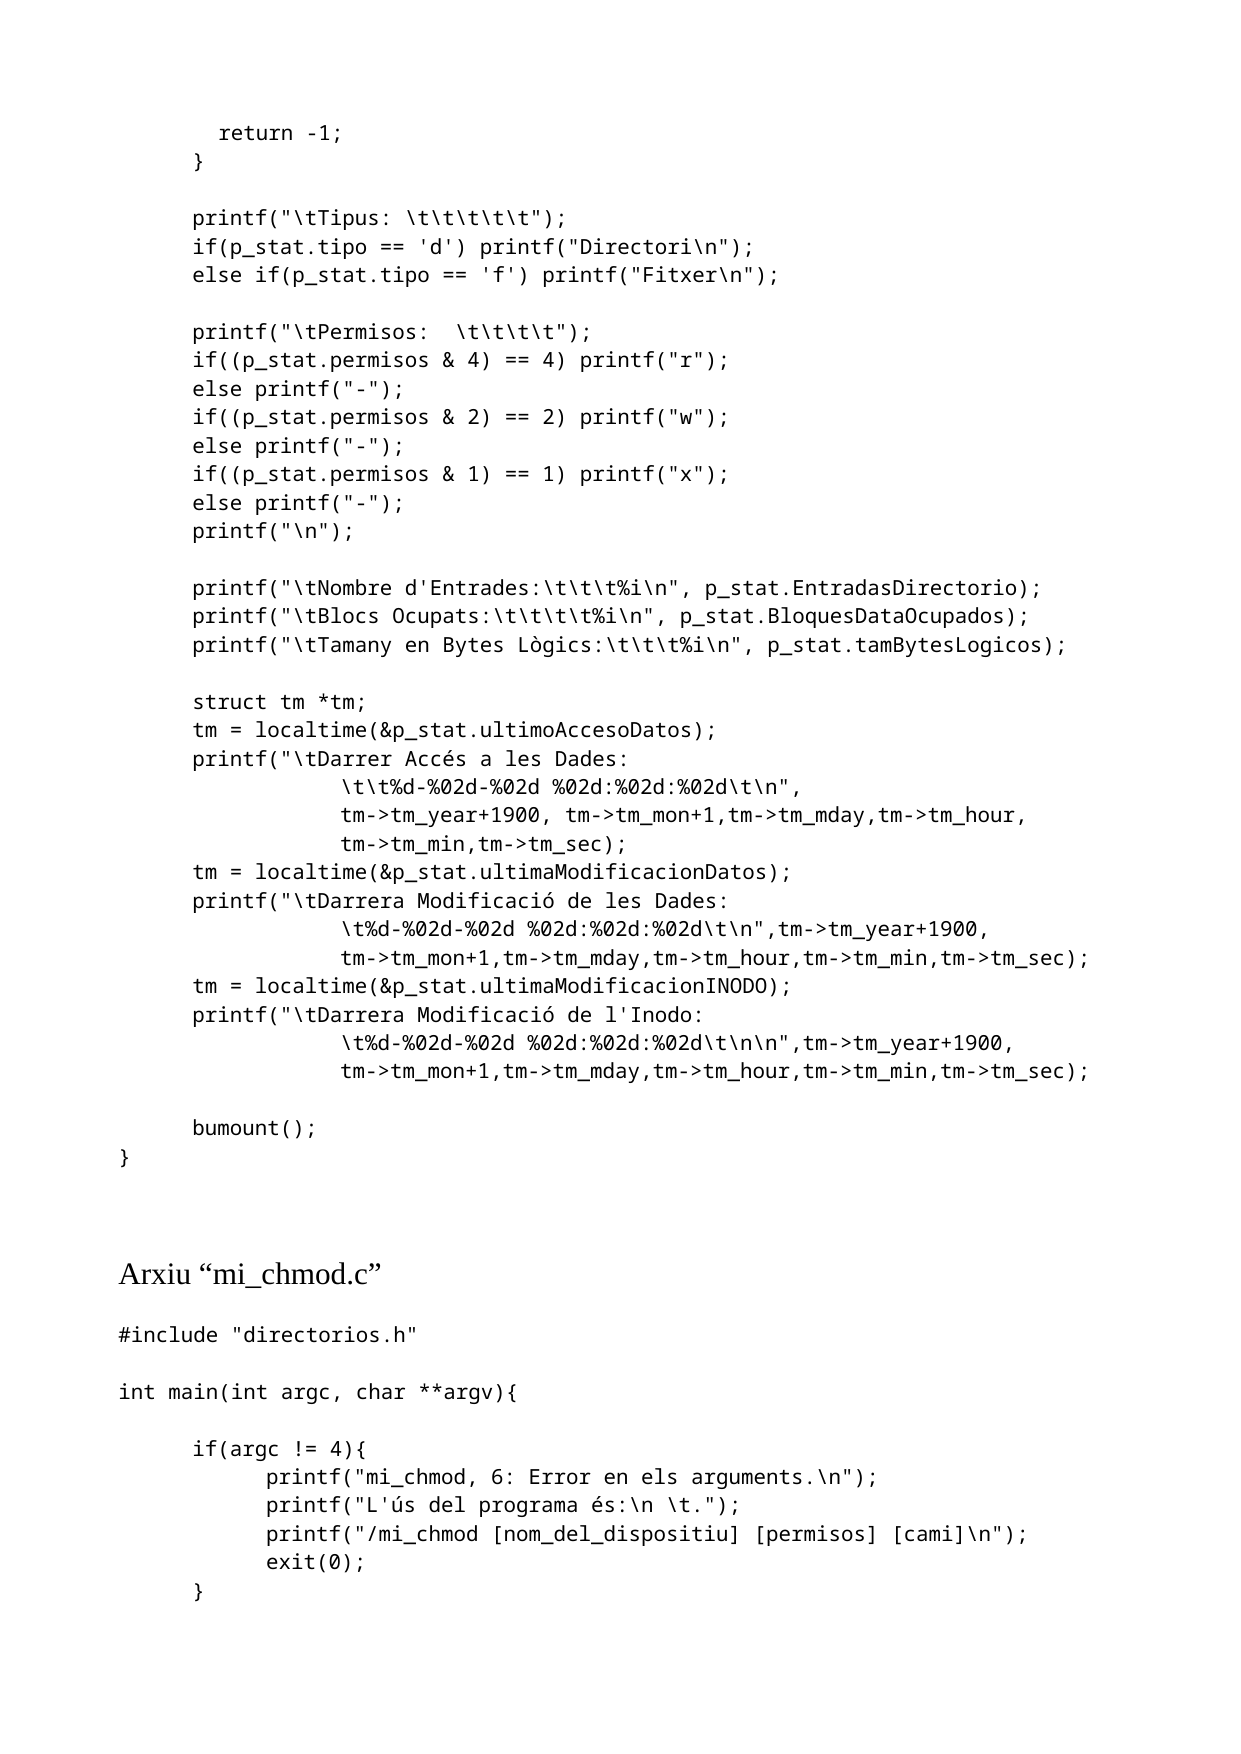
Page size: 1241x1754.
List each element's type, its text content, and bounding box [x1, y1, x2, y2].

text printf("\n"); [118, 516, 1122, 545]
text printf("L'ús del programa és:\n \t."); [118, 1491, 1122, 1519]
text else printf("-"); [118, 374, 1122, 402]
text printf("\tBlocs Ocupats:\t\t\t\t%i\n", p_stat.BloquesDataOcupados); [118, 602, 1122, 630]
text \t\t%d-%02d-%02d %02d:%02d:%02d\t\n", [118, 772, 1122, 801]
text printf("\tNombre d'Entrades:\t\t\t%i\n", p_stat.EntradasDirectorio); [118, 573, 1122, 602]
text } [118, 1142, 1122, 1170]
text printf("mi_chmod, 6: Error en els arguments.\n"); [118, 1462, 1122, 1491]
text tm->tm_mon+1,tm->tm_mday,tm->tm_hour,tm->tm_min,tm->tm_sec); [118, 943, 1122, 971]
text \t%d-%02d-%02d %02d:%02d:%02d\t\n",tm->tm_year+1900, [118, 914, 1122, 943]
text tm->tm_mon+1,tm->tm_mday,tm->tm_hour,tm->tm_min,tm->tm_sec); [118, 1057, 1122, 1085]
text printf("\tDarrera Modificació de l'Inodo: [118, 1000, 1122, 1028]
text else printf("-"); [118, 488, 1122, 516]
text Arxiu “mi_chmod.c” [118, 1256, 1122, 1292]
text if(p_stat.tipo == 'd') printf("Directori\n"); [118, 232, 1122, 260]
text tm = localtime(&p_stat.ultimaModificacionDatos); [118, 857, 1122, 886]
text struct tm *tm; [118, 687, 1122, 715]
text \t%d-%02d-%02d %02d:%02d:%02d\t\n\n",tm->tm_year+1900, [118, 1028, 1122, 1057]
text printf("\tTipus: \t\t\t\t\t"); [118, 203, 1122, 232]
text printf("\tPermisos: \t\t\t\t"); [118, 317, 1122, 346]
text else if(p_stat.tipo == 'f') printf("Fitxer\n"); [118, 260, 1122, 289]
text printf("\tDarrer Accés a les Dades: [118, 744, 1122, 772]
text if((p_stat.permisos & 4) == 4) printf("r"); [118, 346, 1122, 374]
text return -1; [118, 118, 1122, 147]
text int main(int argc, char **argv){ [118, 1377, 1122, 1405]
text tm->tm_year+1900, tm->tm_mon+1,tm->tm_mday,tm->tm_hour, [118, 801, 1122, 829]
text printf("\tTamany en Bytes Lògics:\t\t\t%i\n", p_stat.tamBytesLogicos); [118, 630, 1122, 658]
text if((p_stat.permisos & 2) == 2) printf("w"); [118, 402, 1122, 431]
text printf("/mi_chmod [nom_del_dispositiu] [permisos] [cami]\n"); [118, 1519, 1122, 1547]
text printf("\tDarrera Modificació de les Dades: [118, 886, 1122, 914]
text bumount(); [118, 1113, 1122, 1142]
text tm = localtime(&p_stat.ultimaModificacionINODO); [118, 971, 1122, 1000]
text if(argc != 4){ [118, 1434, 1122, 1462]
text if((p_stat.permisos & 1) == 1) printf("x"); [118, 459, 1122, 488]
text exit(0); [118, 1547, 1122, 1576]
text else printf("-"); [118, 431, 1122, 459]
text } [118, 147, 1122, 175]
text tm->tm_min,tm->tm_sec); [118, 829, 1122, 857]
text #include "directorios.h" [118, 1320, 1122, 1348]
text } [118, 1576, 1122, 1604]
text tm = localtime(&p_stat.ultimoAccesoDatos); [118, 715, 1122, 744]
